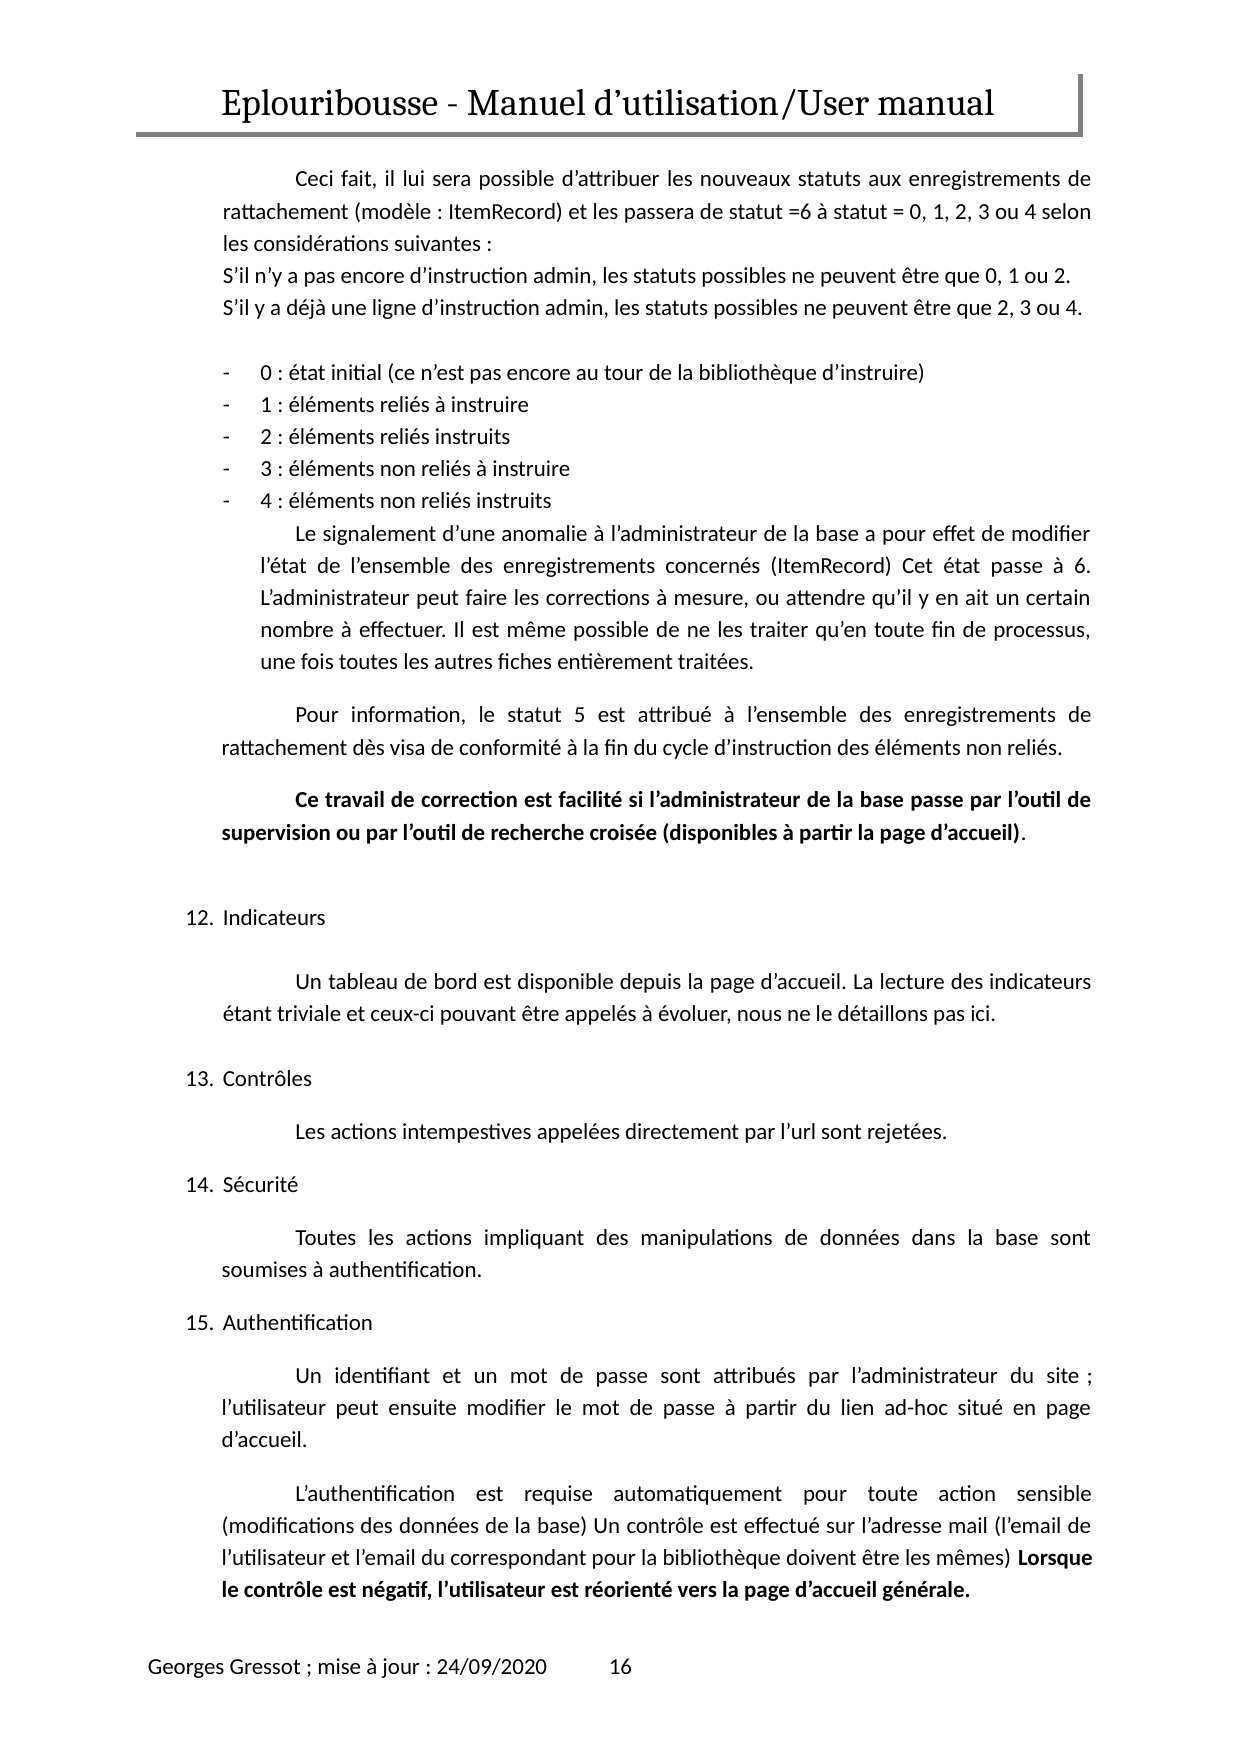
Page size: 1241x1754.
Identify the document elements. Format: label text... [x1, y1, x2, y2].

text Pour information, le statut 5 est attribué à l’ensemble des enregistrements de rattachement dès visa de conformité à la fin du cycle d’instruction des éléments non reliés. [221, 700, 1093, 761]
list Contrôles [185, 1064, 1093, 1092]
list Authentification [185, 1308, 1093, 1336]
text Toutes les actions impliquant des manipulations de données dans la base sont soumises à authentification. [221, 1223, 1093, 1283]
text L’authentification est requise automatiquement pour toute action sensible (modifications des données de la base) Un contrôle est effectué sur l’adresse mail (l’email de l’utilisateur et l’email du correspondant pour la bibliothèque doivent être les mêmes) Lorsque le contrôle est négatif, l’utilisateur est réorienté vers la page d’accueil générale. [221, 1479, 1093, 1603]
list 3 : éléments non reliés à instruire [223, 454, 1093, 482]
list Sécurité [185, 1170, 1093, 1198]
list S’il n’y a pas encore d’instruction admin, les statuts possibles ne peuvent être que 0, 1 ou 2. [223, 261, 1093, 289]
list Ceci fait, il lui sera possible d’attribuer les nouveaux statuts aux enregistrements de rattachement (modèle : ItemRecord) et les passera de statut =6 à statut = 0, 1, 2, 3 ou 4 selon les considérations suivantes : [223, 164, 1093, 257]
list Le signalement d’une anomalie à l’administrateur de la base a pour effet de modifier l’état de l’ensemble des enregistrements concernés (ItemRecord) Cet état passe à 6. L’administrateur peut faire les corrections à mesure, ou attendre qu’il y en ait un certain nombre à effectuer. Il est même possible de ne les traiter qu’en toute fin de processus, une fois toutes les autres fiches entièrement traitées. [260, 519, 1093, 675]
list Indicateurs [185, 903, 1093, 931]
list S’il y a déjà une ligne d’instruction admin, les statuts possibles ne peuvent être que 2, 3 ou 4. [223, 293, 1093, 321]
list 2 : éléments reliés instruits [223, 422, 1093, 450]
list 1 : éléments reliés à instruire [223, 390, 1093, 418]
text Les actions intempestives appelées directement par l’url sont rejetées. [221, 1117, 1093, 1145]
list 4 : éléments non reliés instruits [223, 486, 1093, 514]
list 0 : état initial (ce n’est pas encore au tour de la bibliothèque d’instruire) [223, 358, 1093, 386]
list Un tableau de bord est disponible depuis la page d’accueil. La lecture des indicateurs étant triviale et ceux-ci pouvant être appelés à évoluer, nous ne le détaillons pas ici. [223, 967, 1093, 1028]
text Ce travail de correction est facilité si l’administrateur de la base passe par l’outil de supervision ou par l’outil de recherche croisée (disponibles à partir la page d’accueil). [221, 786, 1093, 846]
text Un identifiant et un mot de passe sont attribués par l’administrateur du site ; l’utilisateur peut ensuite modifier le mot de passe à partir du lien ad-hoc situé en page d’accueil. [221, 1361, 1093, 1454]
